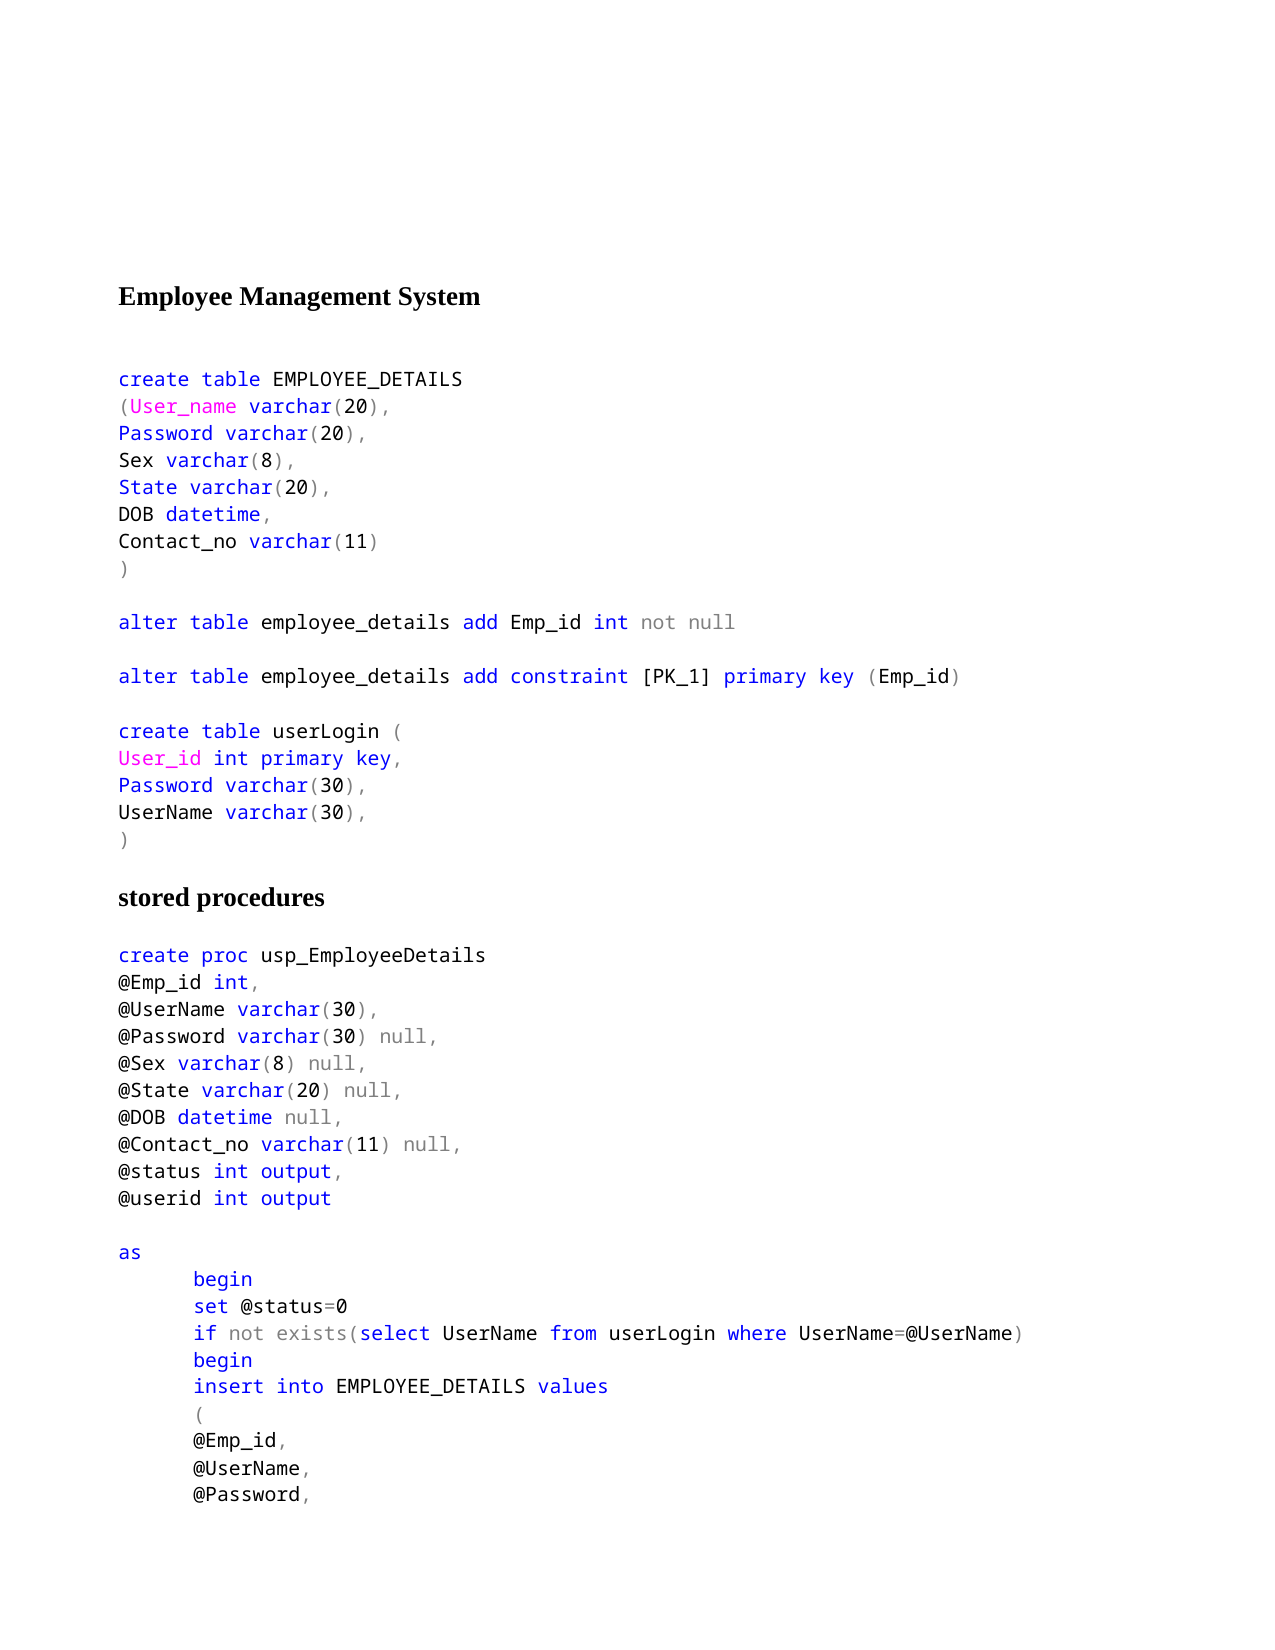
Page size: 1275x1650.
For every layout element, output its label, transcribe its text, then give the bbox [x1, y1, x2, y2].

text DOB datetime, [118, 500, 1157, 527]
text begin [118, 1265, 1157, 1292]
text @Sex varchar(8) null, [118, 1049, 1157, 1076]
text as [118, 1238, 1157, 1265]
text @Emp_id int, [118, 968, 1157, 995]
text create table userLogin ( [118, 718, 1157, 744]
text @Contact_no varchar(11) null, [118, 1130, 1157, 1157]
text @Password varchar(30) null, [118, 1022, 1157, 1049]
text Contact_no varchar(11) [118, 527, 1157, 554]
text @Password, [118, 1481, 1157, 1508]
text @DOB datetime null, [118, 1103, 1157, 1130]
text alter table employee_details add constraint [PK_1] primary key (Emp_id) [118, 662, 1157, 689]
text Sex varchar(8), [118, 446, 1157, 473]
text Password varchar(20), [118, 419, 1157, 446]
text create table EMPLOYEE_DETAILS [118, 365, 1157, 392]
text User_id int primary key, [118, 744, 1157, 772]
text Employee Management System [118, 280, 1157, 311]
text @Emp_id, [118, 1427, 1157, 1454]
text begin [118, 1346, 1157, 1373]
text create proc usp_EmployeeDetails [118, 941, 1157, 968]
text @State varchar(20) null, [118, 1076, 1157, 1103]
text ) [118, 554, 1157, 581]
text @UserName varchar(30), [118, 995, 1157, 1022]
text State varchar(20), [118, 473, 1157, 500]
text ) [118, 826, 1157, 852]
text alter table employee_details add Emp_id int not null [118, 608, 1157, 635]
text ( [118, 1400, 1157, 1427]
text Password varchar(30), [118, 772, 1157, 798]
text @userid int output [118, 1184, 1157, 1211]
text (User_name varchar(20), [118, 392, 1157, 419]
text @status int output, [118, 1157, 1157, 1184]
text if not exists(select UserName from userLogin where UserName=@UserName) [118, 1319, 1157, 1346]
text stored procedures [118, 881, 1157, 912]
text insert into EMPLOYEE_DETAILS values [118, 1373, 1157, 1400]
text set @status=0 [118, 1292, 1157, 1319]
text @UserName, [118, 1454, 1157, 1481]
text UserName varchar(30), [118, 798, 1157, 826]
